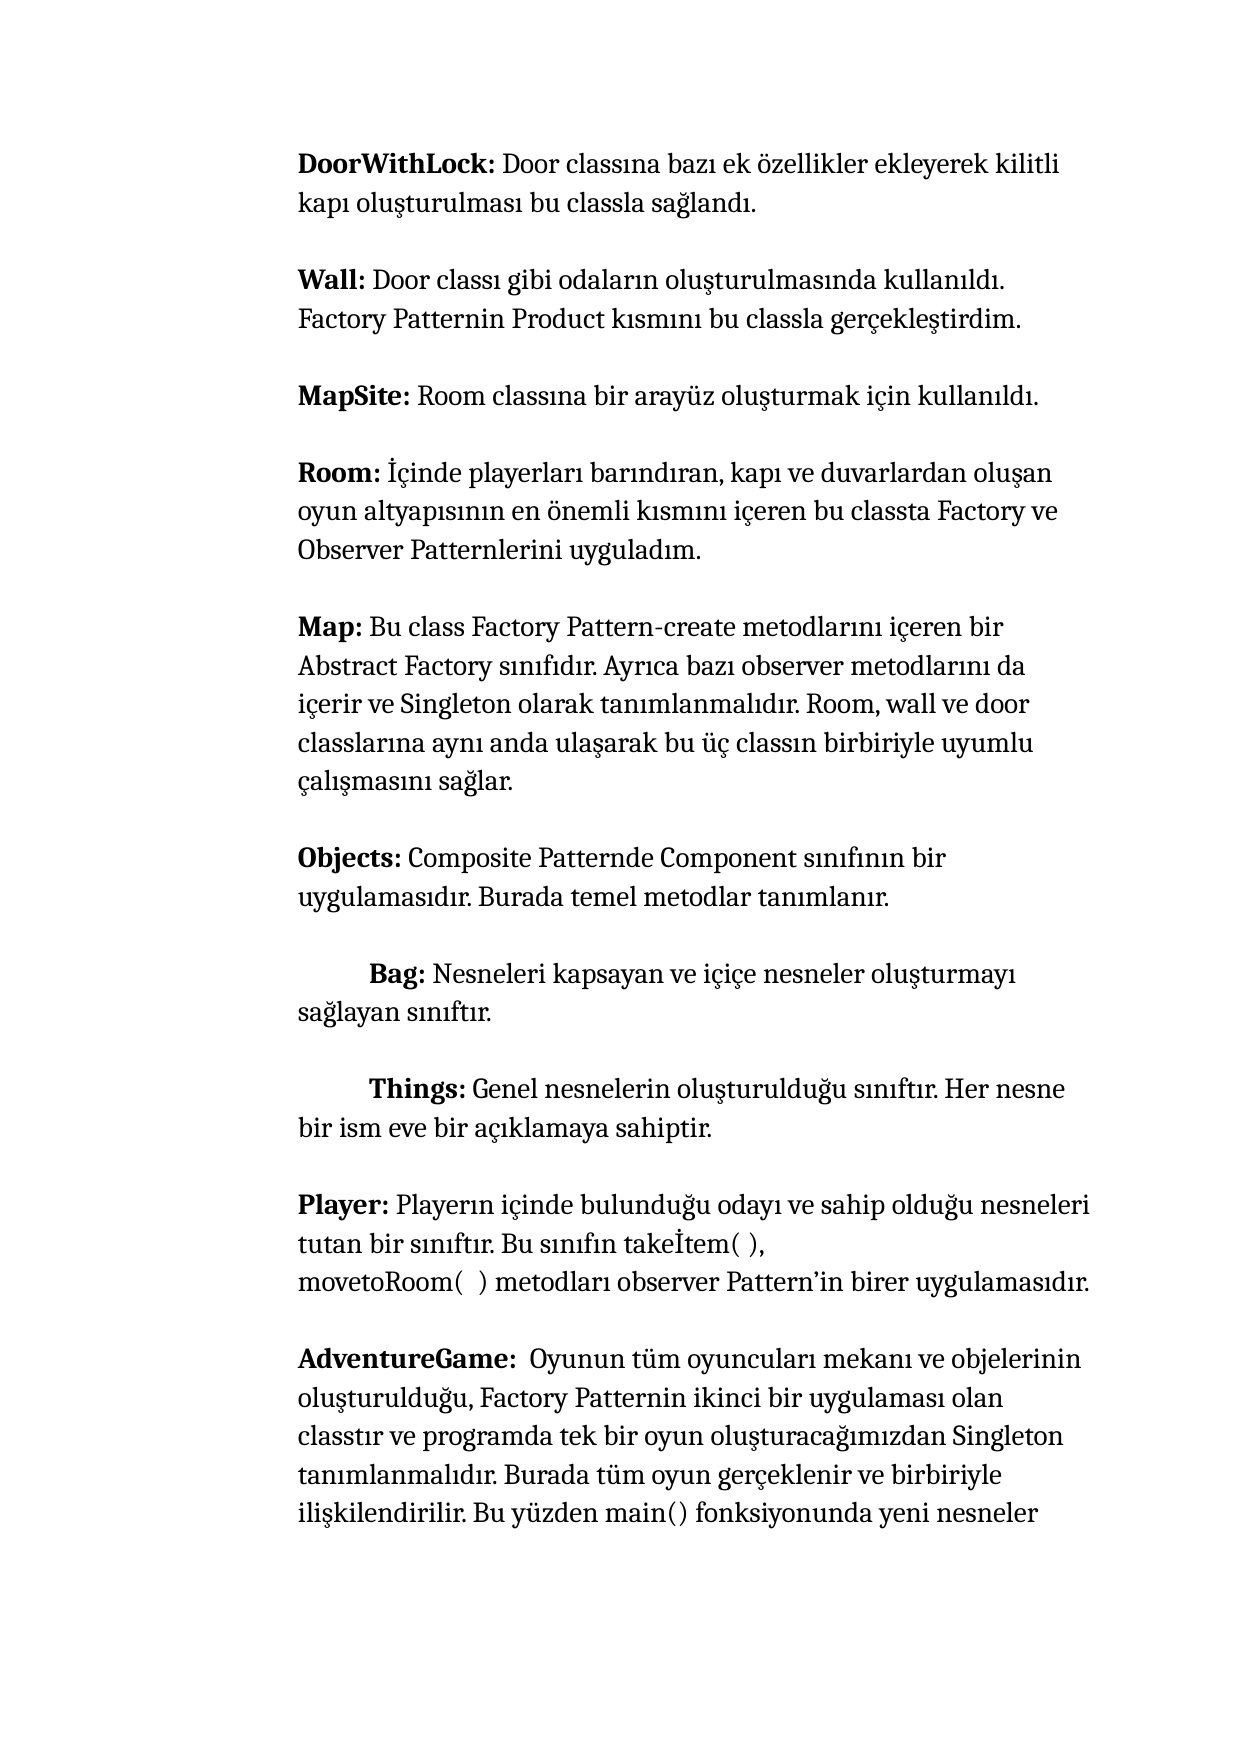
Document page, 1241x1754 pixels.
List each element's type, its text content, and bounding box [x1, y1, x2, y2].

list Bag: Nesneleri kapsayan ve içiçe nesneler oluşturmayı sağlayan sınıftır. [298, 957, 1093, 1029]
list Player: Playerın içinde bulunduğu odayı ve sahip olduğu nesneleri tutan bir sınıftır. Bu sınıfın takeİtem( ), [298, 1188, 1093, 1260]
list Wall: Door classı gibi odaların oluşturulmasında kullanıldı. Factory Patternin Product kısmını bu classla gerçekleştirdim. [298, 263, 1093, 335]
list DoorWithLock: Door classına bazı ek özellikler ekleyerek kilitli kapı oluşturulması bu classla sağlandı. [298, 148, 1093, 220]
list Room: İçinde playerları barındıran, kapı ve duvarlardan oluşan oyun altyapısının en önemli kısmını içeren bu classta Factory ve Observer Patternlerini uyguladım. [298, 456, 1093, 567]
list AdventureGame: Oyunun tüm oyuncuları mekanı ve objelerinin oluşturulduğu, Factory Patternin ikinci bir uygulaması olan classtır ve programda tek bir oyun oluşturacağımızdan Singleton tanımlanmalıdır. Burada tüm oyun gerçeklenir ve birbiriyle ilişkilendirilir. Bu yüzden main() fonksiyonunda yeni nesneler [298, 1342, 1093, 1530]
list Map: Bu class Factory Pattern-create metodlarını içeren bir Abstract Factory sınıfıdır. Ayrıca bazı observer metodlarını da içerir ve Singleton olarak tanımlanmalıdır. Room, wall ve door classlarına aynı anda ulaşarak bu üç classın birbiriyle uyumlu çalışmasını sağlar. [298, 610, 1093, 798]
list MapSite: Room classına bir arayüz oluşturmak için kullanıldı. [298, 379, 1093, 412]
list Things: Genel nesnelerin oluşturulduğu sınıftır. Her nesne bir ism eve bir açıklamaya sahiptir. [298, 1073, 1093, 1145]
list movetoRoom( ) metodları observer Pattern’in birer uygulamasıdır. [298, 1265, 1093, 1299]
list Objects: Composite Patternde Component sınıfının bir uygulamasıdır. Burada temel metodlar tanımlanır. [298, 841, 1093, 913]
